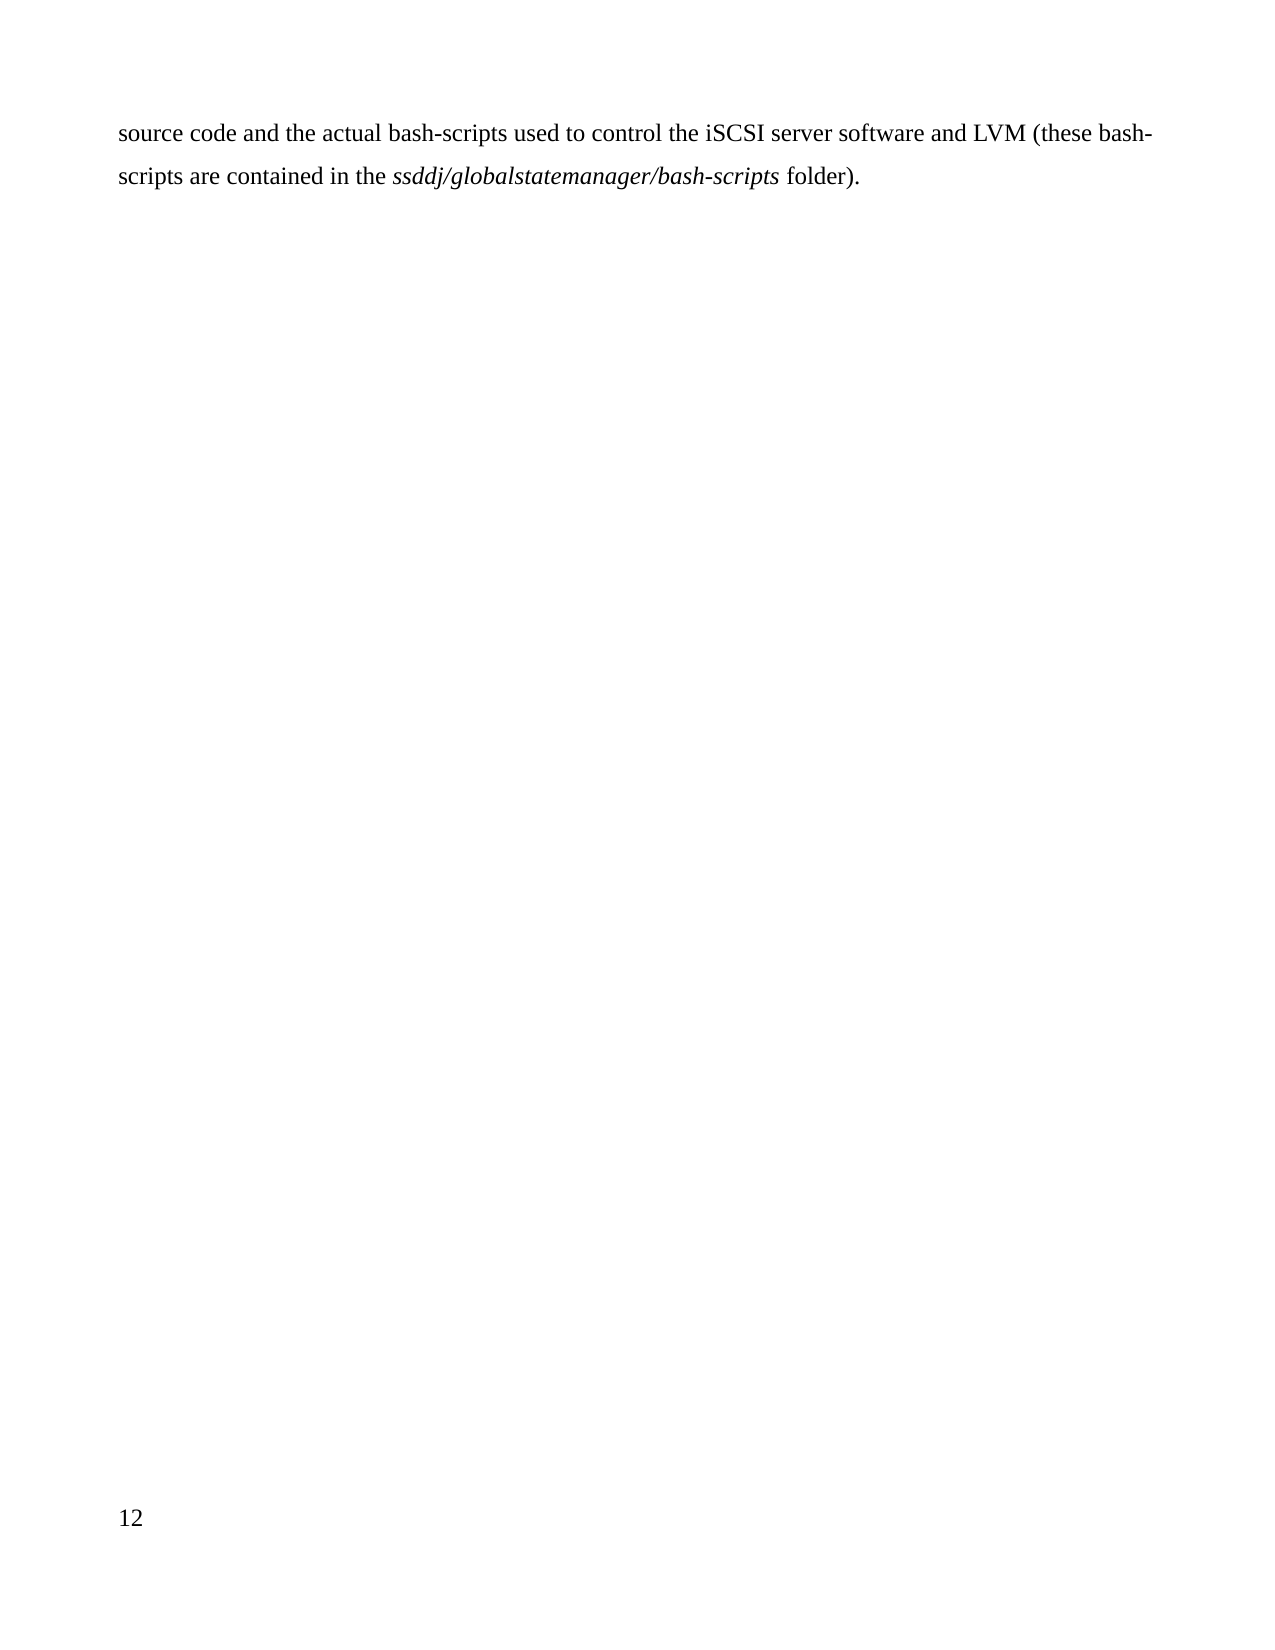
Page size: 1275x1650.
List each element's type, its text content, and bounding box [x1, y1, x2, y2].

text source code and the actual bash-scripts used to control the iSCSI server software and LVM (these bash-scripts are contained in the ssddj/globalstatemanager/bash-scripts folder). [118, 118, 1157, 190]
